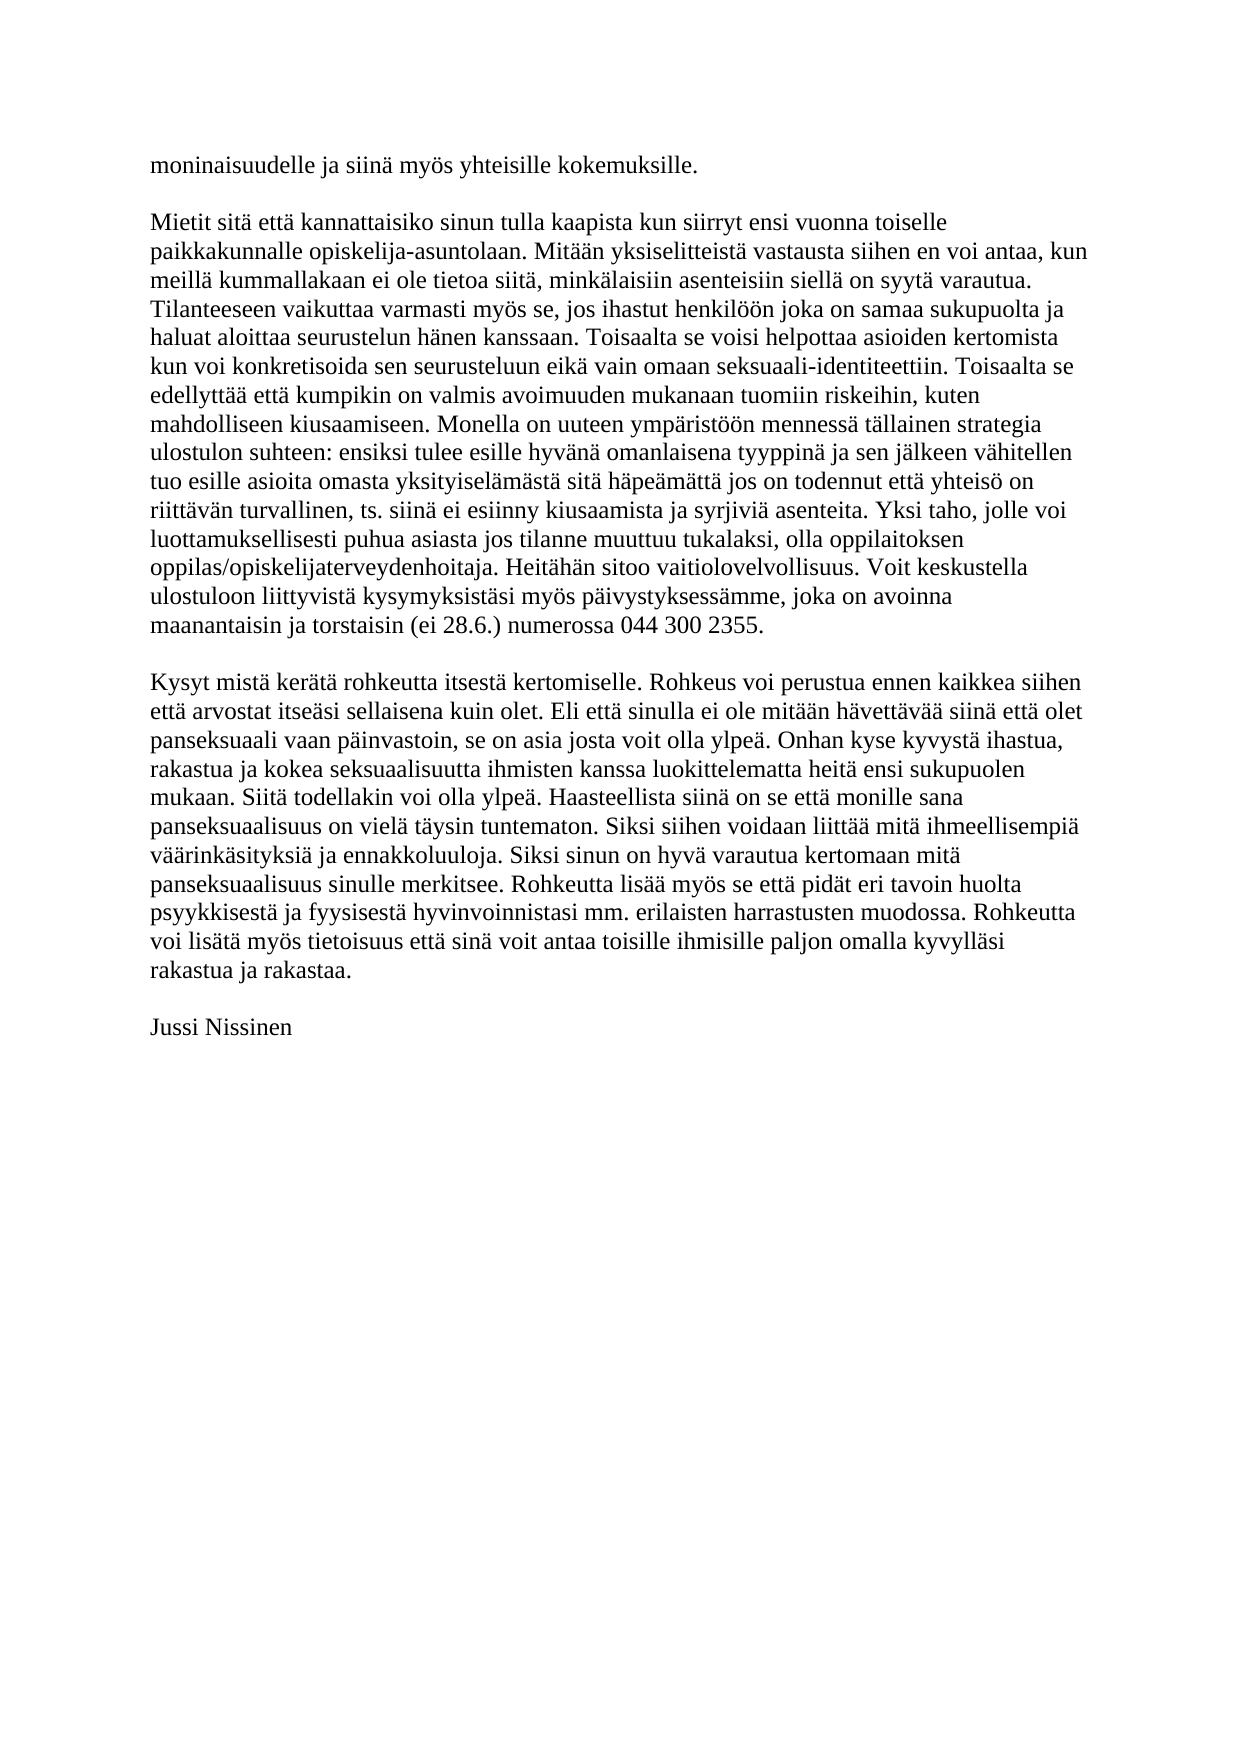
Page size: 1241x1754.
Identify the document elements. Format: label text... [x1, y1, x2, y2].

text moninaisuudelle ja siinä myös yhteisille kokemuksille. Mietit sitä että kannattaisiko sinun tulla kaapista kun siirryt ensi vuonna toiselle paikkakunnalle opiskelija-asuntolaan. Mitään yksiselitteistä vastausta siihen en voi antaa, kun meillä kummallakaan ei ole tietoa siitä, minkälaisiin asenteisiin siellä on syytä varautua. Tilanteeseen vaikuttaa varmasti myös se, jos ihastut henkilöön joka on samaa sukupuolta ja haluat aloittaa seurustelun hänen kanssaan. Toisaalta se voisi helpottaa asioiden kertomista kun voi konkretisoida sen seurusteluun eikä vain omaan seksuaali-identiteettiin. Toisaalta se edellyttää että kumpikin on valmis avoimuuden mukanaan tuomiin riskeihin, kuten mahdolliseen kiusaamiseen. Monella on uuteen ympäristöön mennessä tällainen strategia ulostulon suhteen: ensiksi tulee esille hyvänä omanlaisena tyyppinä ja sen jälkeen vähitellen tuo esille asioita omasta yksityiselämästä sitä häpeämättä jos on todennut että yhteisö on riittävän turvallinen, ts. siinä ei esiinny kiusaamista ja syrjiviä asenteita. Yksi taho, jolle voi luottamuksellisesti puhua asiasta jos tilanne muuttuu tukalaksi, olla oppilaitoksen oppilas/opiskelijaterveydenhoitaja. Heitähän sitoo vaitiolovelvollisuus. Voit keskustella ulostuloon liittyvistä kysymyksistäsi myös päivystyksessämme, joka on avoinna maanantaisin ja torstaisin (ei 28.6.) numerossa 044 300 2355. Kysyt mistä kerätä rohkeutta itsestä kertomiselle. Rohkeus voi perustua ennen kaikkea siihen että arvostat itseäsi sellaisena kuin olet. Eli että sinulla ei ole mitään hävettävää siinä että olet panseksuaali vaan päinvastoin, se on asia josta voit olla ylpeä. Onhan kyse kyvystä ihastua, rakastua ja kokea seksuaalisuutta ihmisten kanssa luokittelematta heitä ensi sukupuolen mukaan. Siitä todellakin voi olla ylpeä. Haasteellista siinä on se että monille sana panseksuaalisuus on vielä täysin tuntematon. Siksi siihen voidaan liittää mitä ihmeellisempiä väärinkäsityksiä ja ennakkoluuloja. Siksi sinun on hyvä varautua kertomaan mitä panseksuaalisuus sinulle merkitsee. Rohkeutta lisää myös se että pidät eri tavoin huolta psyykkisestä ja fyysisestä hyvinvoinnistasi mm. erilaisten harrastusten muodossa. Rohkeutta voi lisätä myös tietoisuus että sinä voit antaa toisille ihmisille paljon omalla kyvylläsi rakastua ja rakastaa. Jussi Nissinen [150, 150, 1090, 1041]
